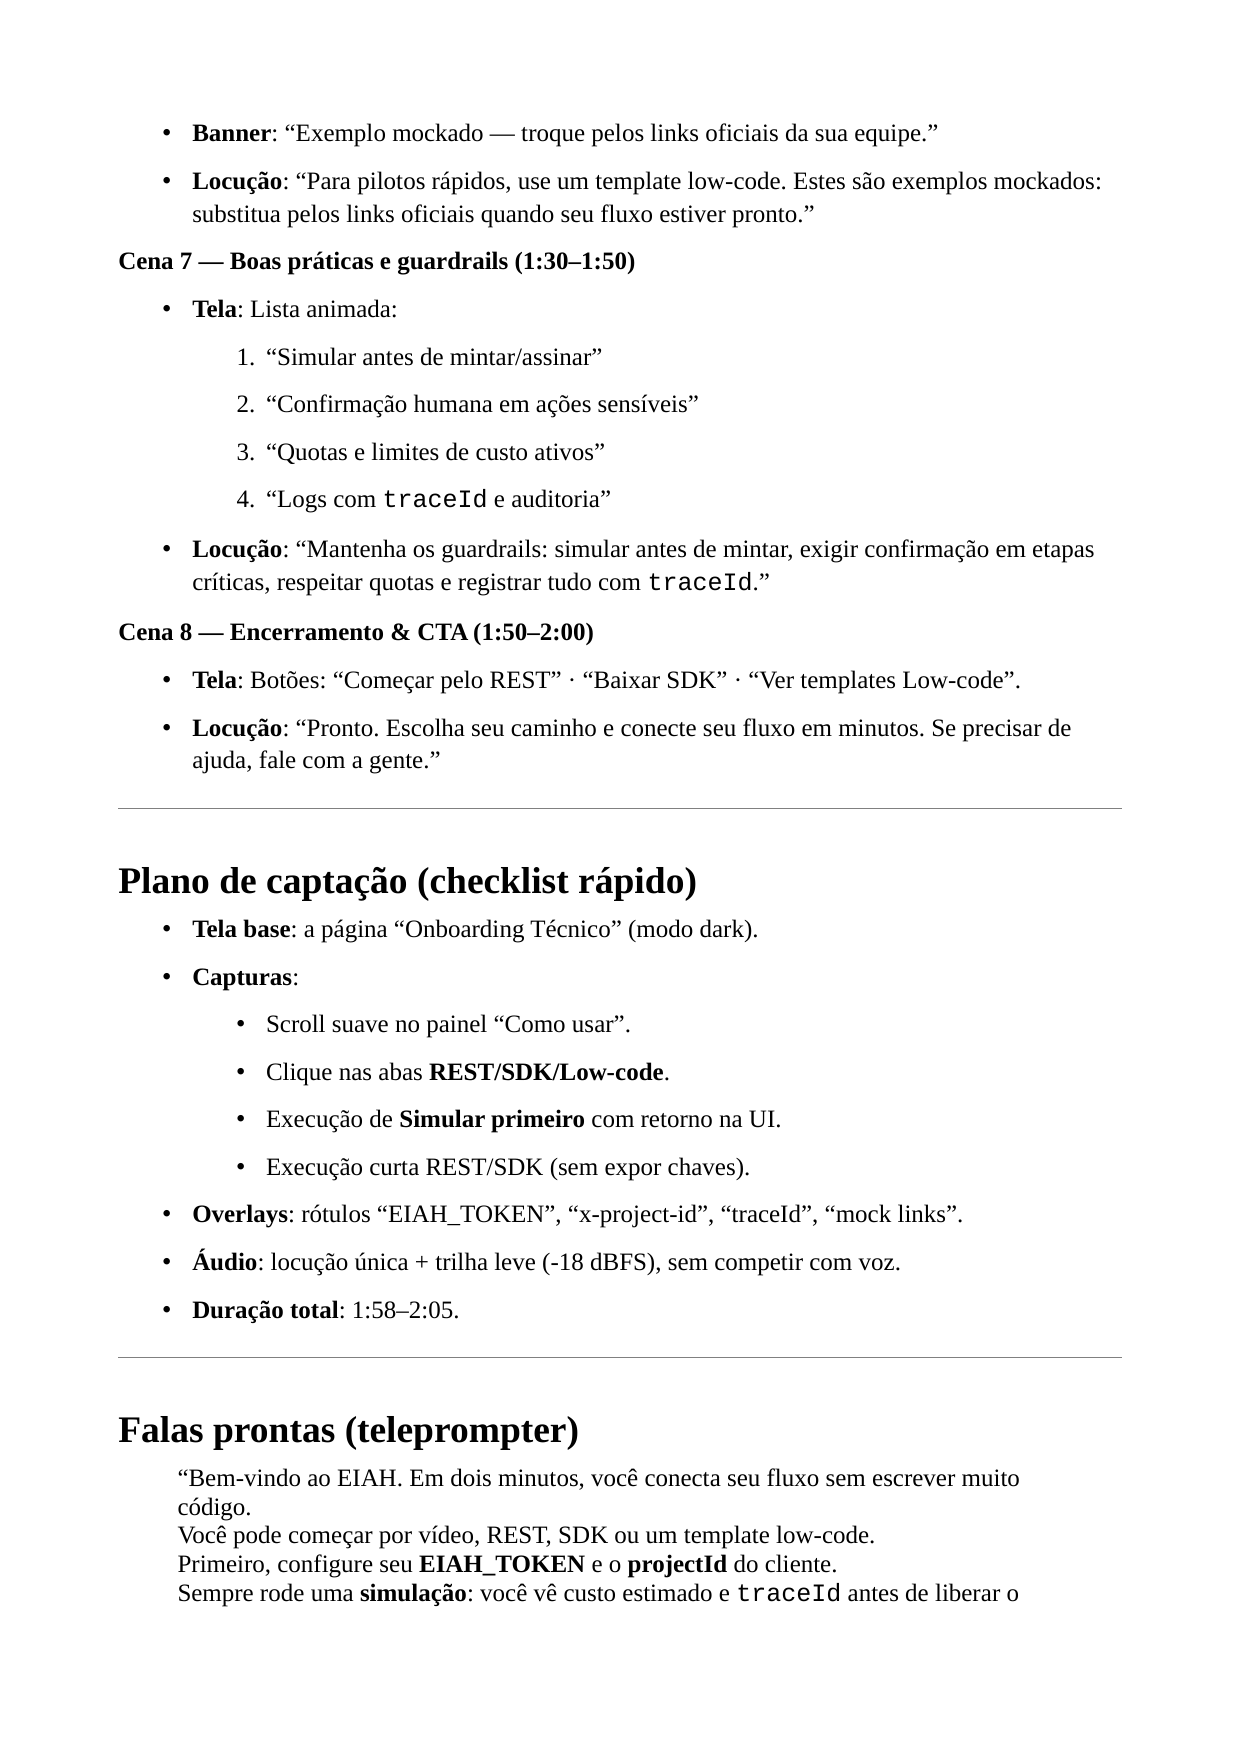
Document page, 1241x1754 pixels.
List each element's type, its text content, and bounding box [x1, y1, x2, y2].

list Locução: “Para pilotos rápidos, use um template low-code. Estes são exemplos mockados: substitua pelos links oficiais quando seu fluxo estiver pronto.” [162, 166, 1122, 227]
list “Logs com traceId e auditoria” [236, 484, 1122, 515]
list Banner: “Exemplo mockado — troque pelos links oficiais da sua equipe.” [162, 118, 1122, 147]
list Overlays: rótulos “EIAH_TOKEN”, “x-project-id”, “traceId”, “mock links”. [162, 1199, 1122, 1228]
list Tela: Botões: “Começar pelo REST” · “Baixar SDK” · “Ver templates Low-code”. [162, 665, 1122, 694]
text “Bem-vindo ao EIAH. Em dois minutos, você conecta seu fluxo sem escrever muito código. Você pode começar por vídeo, REST, SDK ou um template low-code. Primeiro, configure seu EIAH_TOKEN e o projectId do cliente. Sempre rode uma simulação: você vê custo estimado e traceId antes de liberar o [177, 1463, 1063, 1609]
text Cena 7 — Boas práticas e guardrails (1:30–1:50) [118, 246, 1122, 275]
list “Quotas e limites de custo ativos” [236, 437, 1122, 466]
list Capturas: [162, 962, 1122, 990]
list Tela base: a página “Onboarding Técnico” (modo dark). [162, 914, 1122, 943]
list Locução: “Pronto. Escolha seu caminho e conecte seu fluxo em minutos. Se precisar de ajuda, fale com a gente.” [162, 713, 1122, 774]
list “Simular antes de mintar/assinar” [236, 342, 1122, 370]
list “Confirmação humana em ações sensíveis” [236, 389, 1122, 418]
list Áudio: locução única + trilha leve (-18 dBFS), sem competir com voz. [162, 1247, 1122, 1276]
list Clique nas abas REST/SDK/Low-code. [236, 1057, 1122, 1086]
list Locução: “Mantenha os guardrails: simular antes de mintar, exigir confirmação em etapas críticas, respeitar quotas e registrar tudo com traceId.” [162, 534, 1122, 598]
list Duração total: 1:58–2:05. [162, 1295, 1122, 1323]
list Tela: Lista animada: [162, 294, 1122, 323]
text Cena 8 — Encerramento & CTA (1:50–2:00) [118, 617, 1122, 646]
subtitle Plano de captação (checklist rápido) [118, 858, 1122, 901]
subtitle Falas prontas (teleprompter) [118, 1407, 1122, 1451]
list Execução curta REST/SDK (sem expor chaves). [236, 1152, 1122, 1181]
list Execução de Simular primeiro com retorno na UI. [236, 1104, 1122, 1133]
list Scroll suave no painel “Como usar”. [236, 1009, 1122, 1038]
